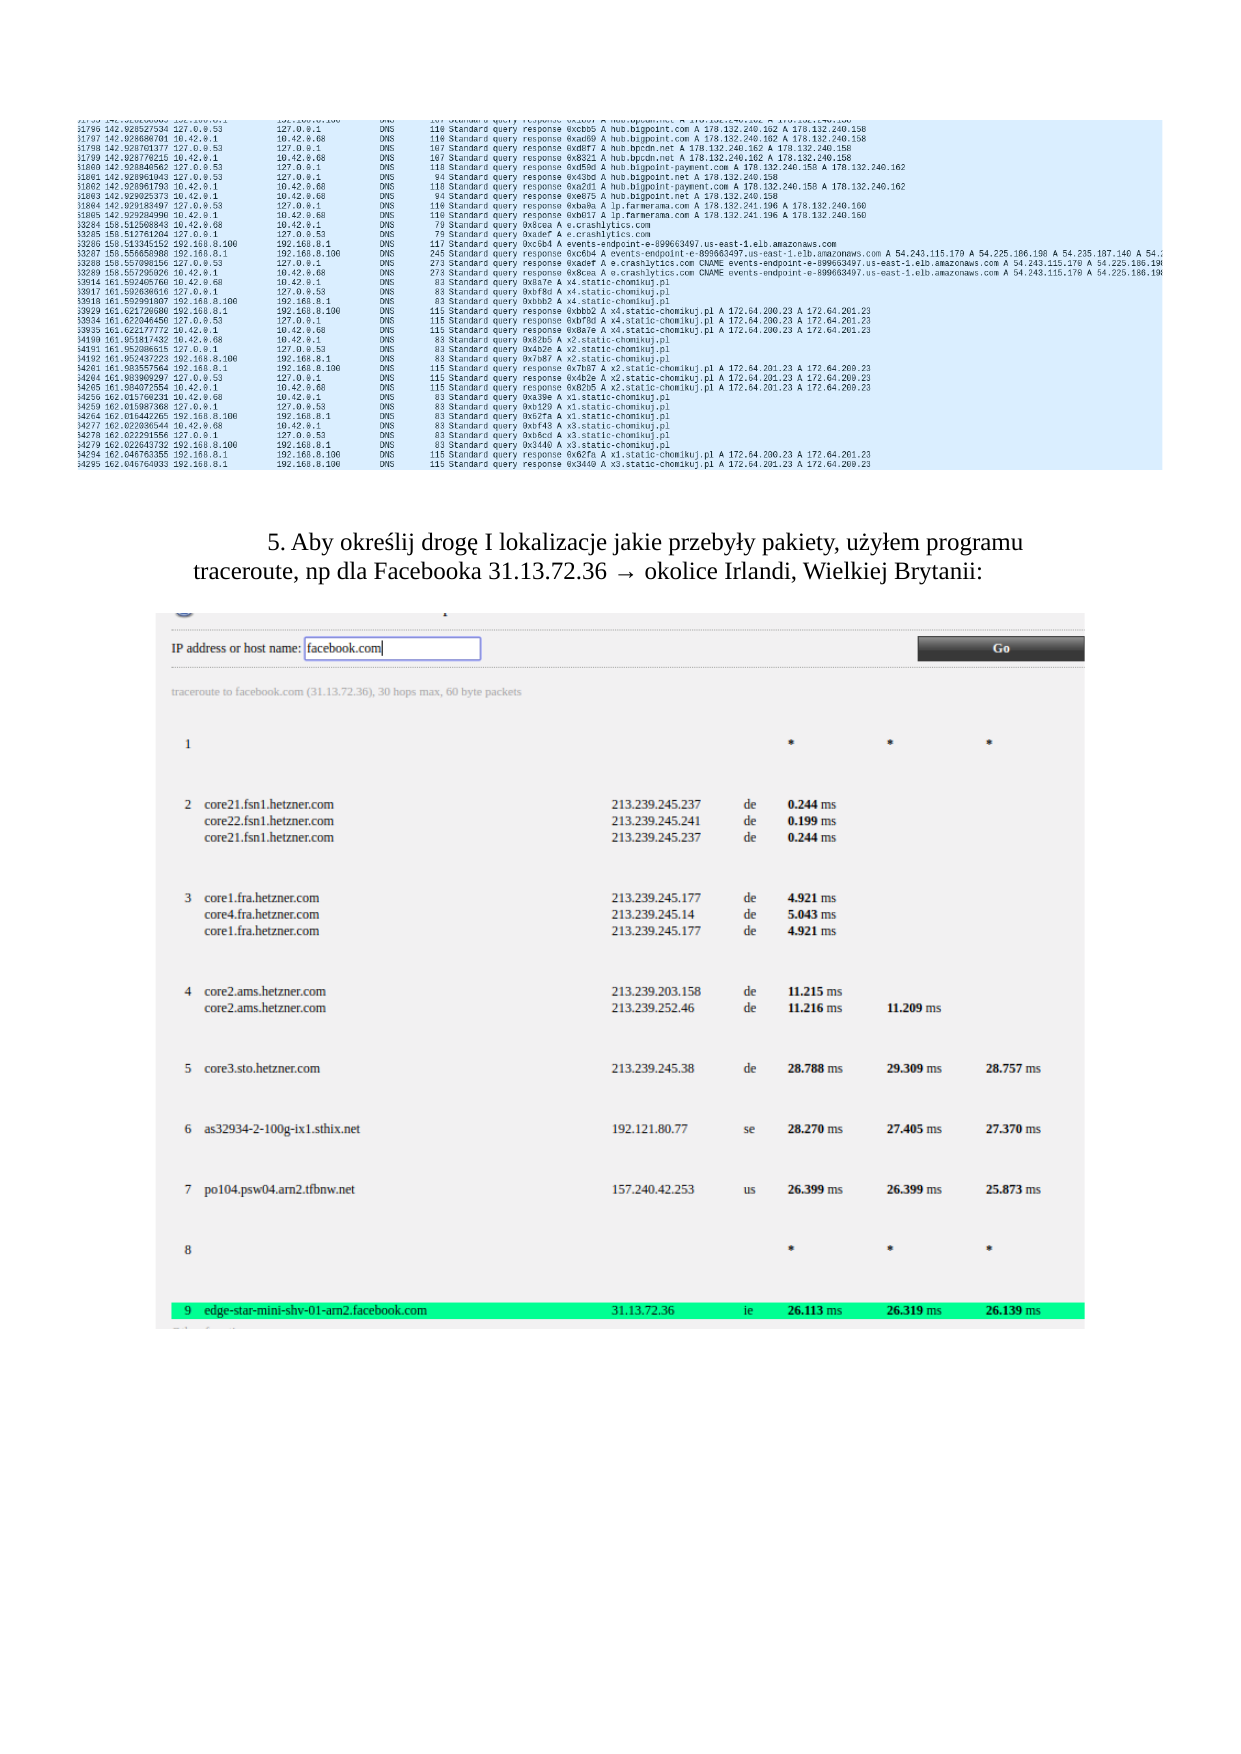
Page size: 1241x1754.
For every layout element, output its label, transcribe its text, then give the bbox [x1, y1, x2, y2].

list 5. Aby określij drogę I lokalizacje jakie przebyły pakiety, użyłem programu traceroute, np dla Facebooka 31.13.72.36 → okolice Irlandi, Wielkiej Brytanii: [193, 527, 1122, 584]
picture [77, 120, 1163, 470]
picture [155, 613, 1085, 1329]
